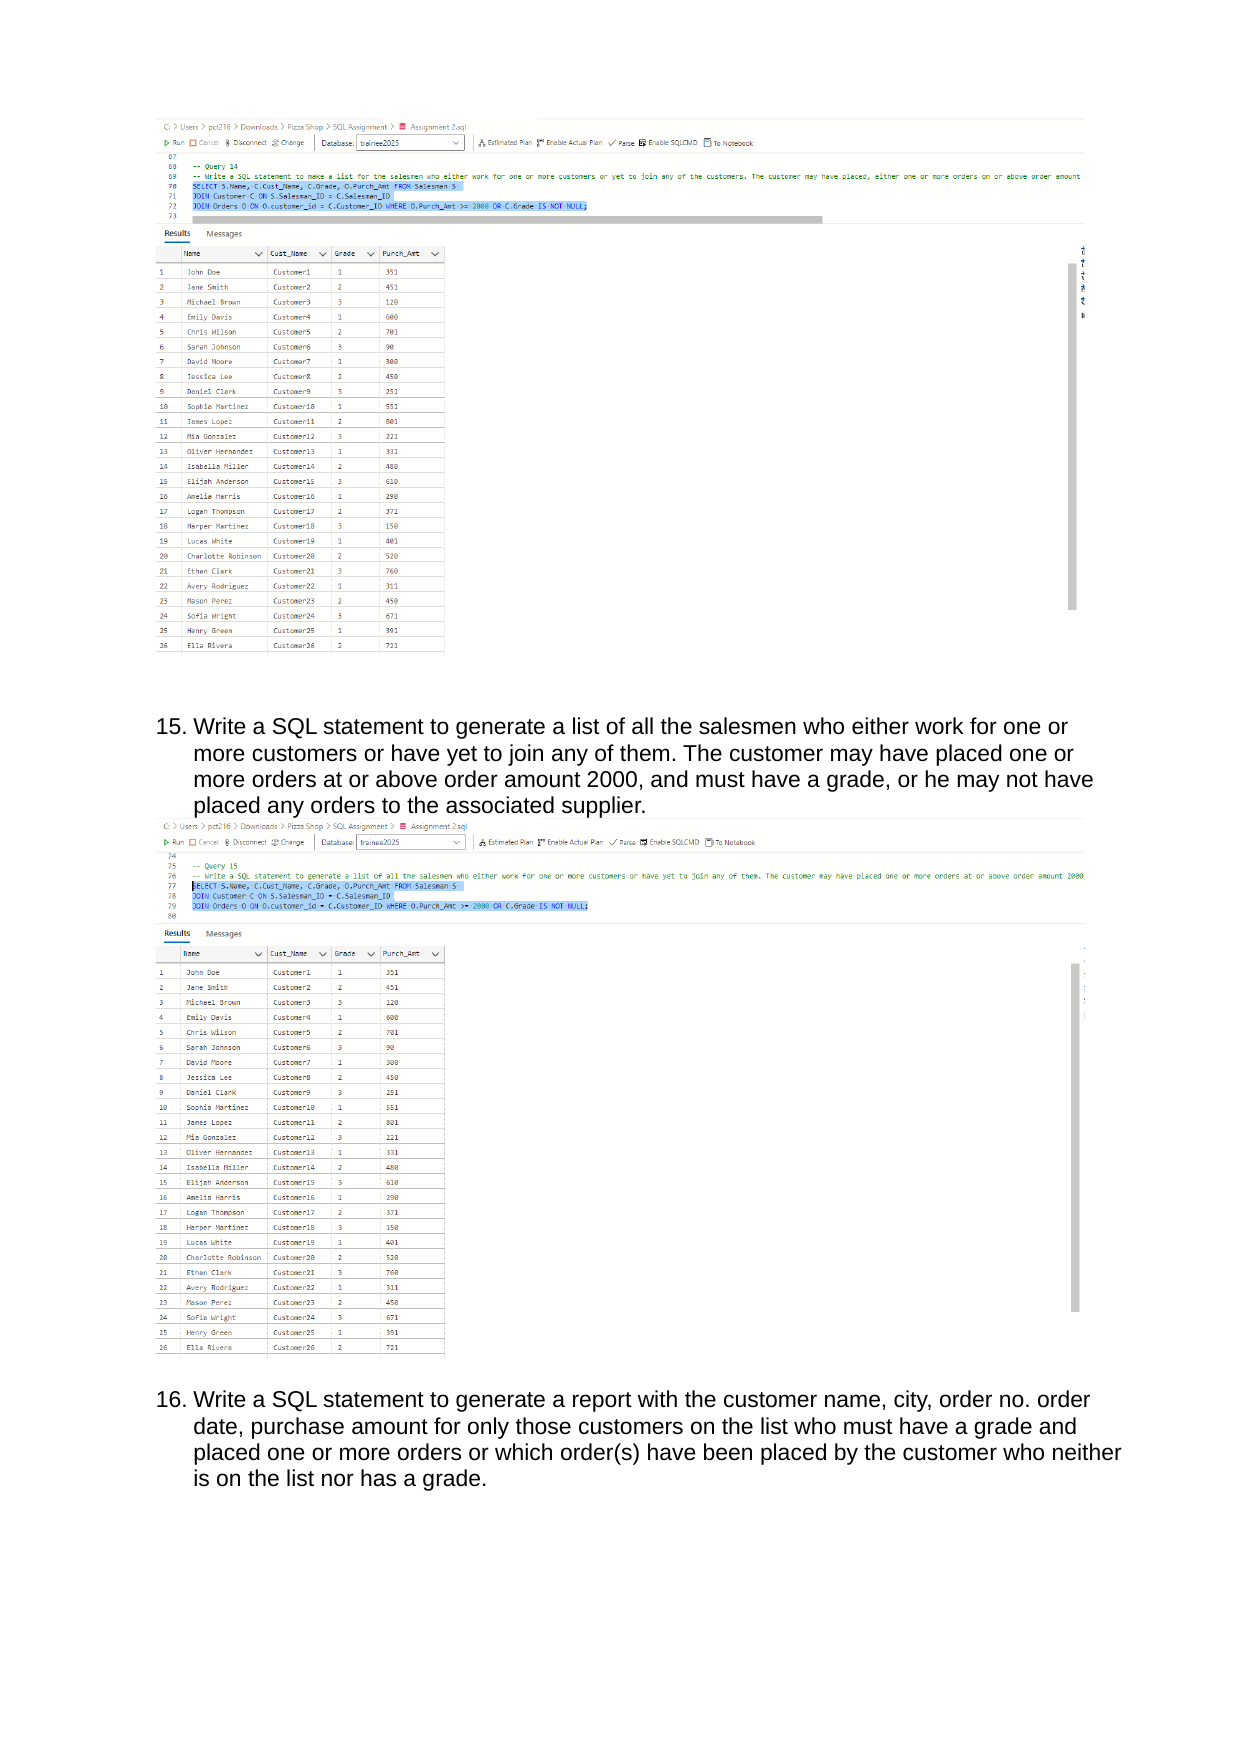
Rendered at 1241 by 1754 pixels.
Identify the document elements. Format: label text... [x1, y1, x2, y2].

picture [155, 818, 1085, 1358]
list Write a SQL statement to generate a list of all the salesmen who either work for one or more customers or have yet to join any of them. The customer may have placed one or more orders at or above order amount 2000, and must have a grade, or he may not have placed any orders to the associated supplier. [156, 713, 1122, 818]
list Write a SQL statement to generate a report with the customer name, city, order no. order date, purchase amount for only those customers on the list who must have a grade and placed one or more orders or which order(s) have been placed by the customer who neither is on the list nor has a grade. [156, 1386, 1122, 1492]
picture [155, 118, 1085, 656]
